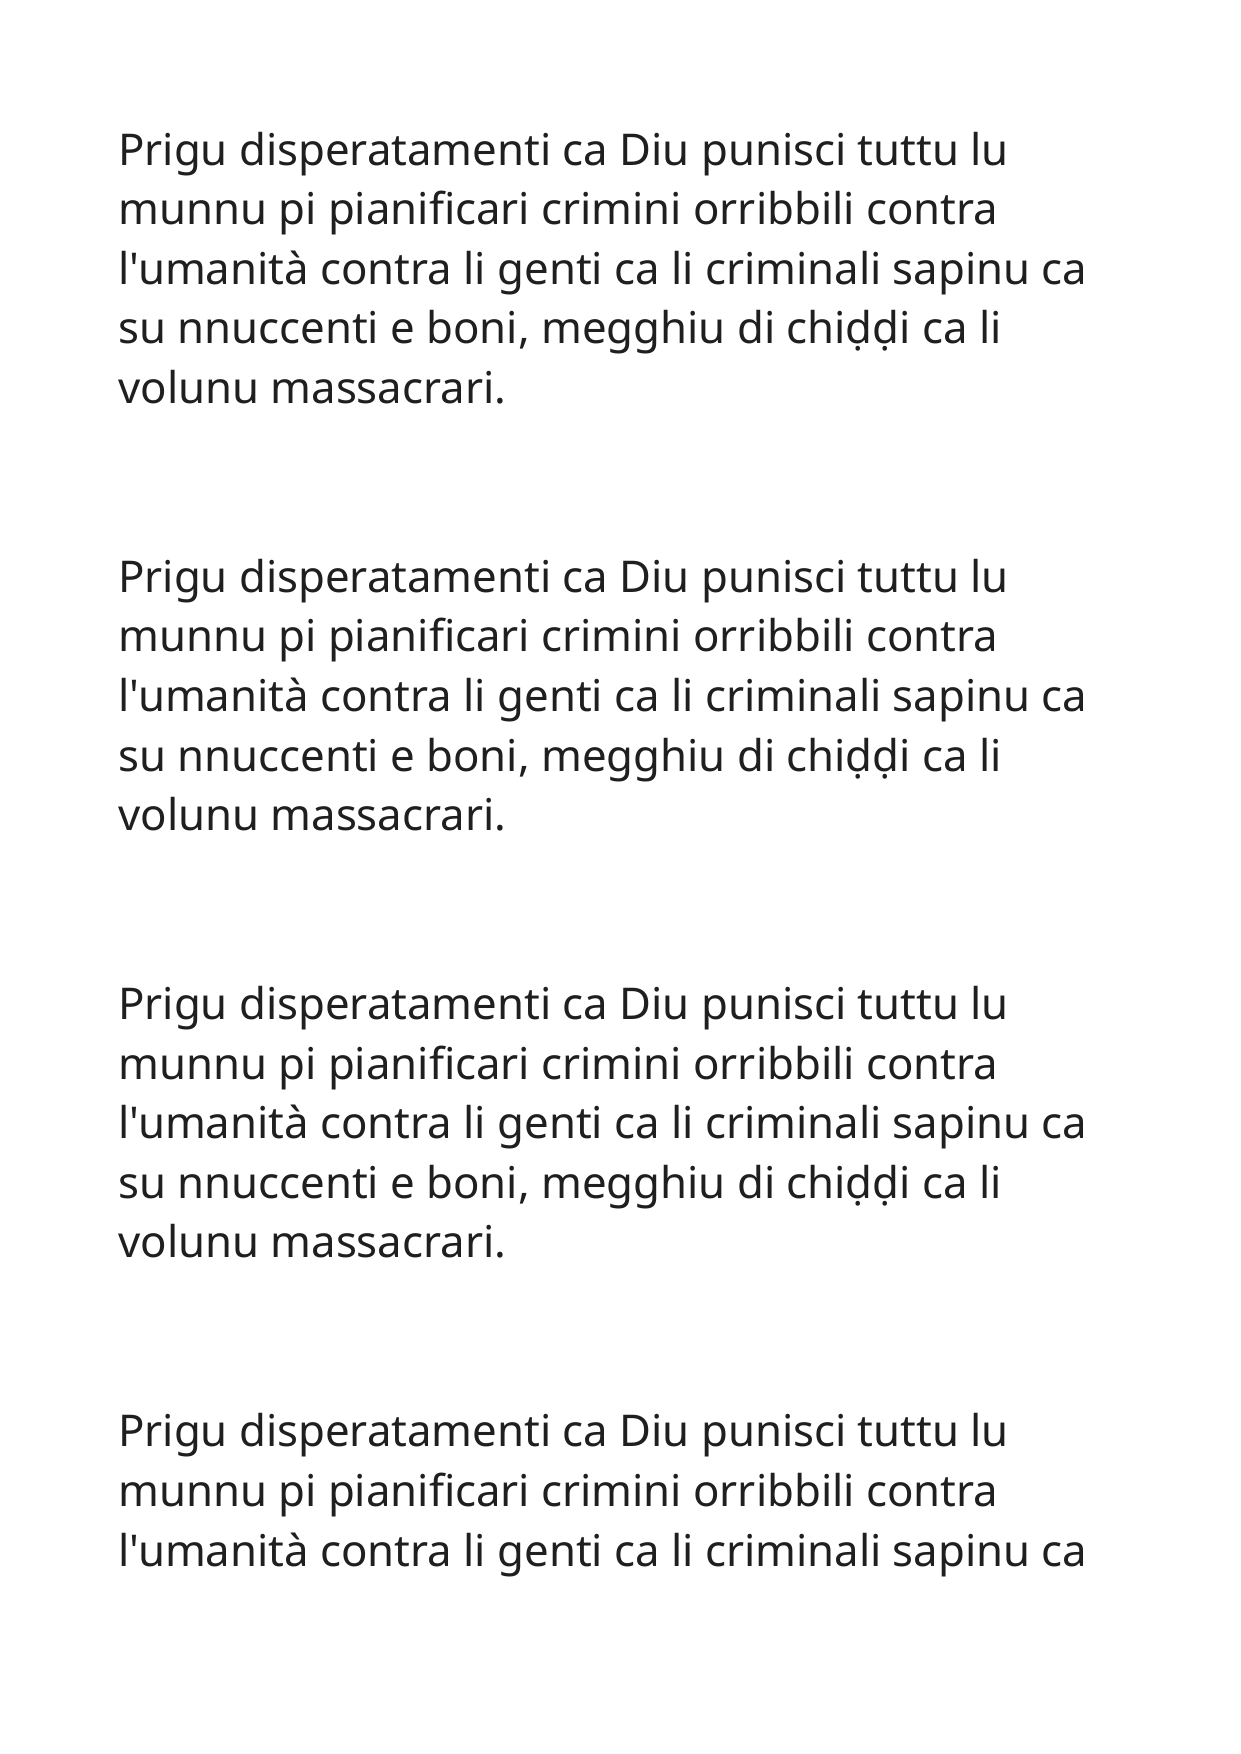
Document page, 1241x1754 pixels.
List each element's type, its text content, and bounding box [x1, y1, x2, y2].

text Prigu disperatamenti ca Diu punisci tuttu lu munnu pi pianificari crimini orribbili contra l'umanità contra li genti ca li criminali sapinu ca su nnuccenti e boni, megghiu di chiḍḍi ca li volunu massacrari. [118, 118, 1122, 416]
text Prigu disperatamenti ca Diu punisci tuttu lu munnu pi pianificari crimini orribbili contra l'umanità contra li genti ca li criminali sapinu ca [118, 1400, 1122, 1579]
text Prigu disperatamenti ca Diu punisci tuttu lu munnu pi pianificari crimini orribbili contra l'umanità contra li genti ca li criminali sapinu ca su nnuccenti e boni, megghiu di chiḍḍi ca li volunu massacrari. [118, 545, 1122, 843]
text Prigu disperatamenti ca Diu punisci tuttu lu munnu pi pianificari crimini orribbili contra l'umanità contra li genti ca li criminali sapinu ca su nnuccenti e boni, megghiu di chiḍḍi ca li volunu massacrari. [118, 973, 1122, 1271]
